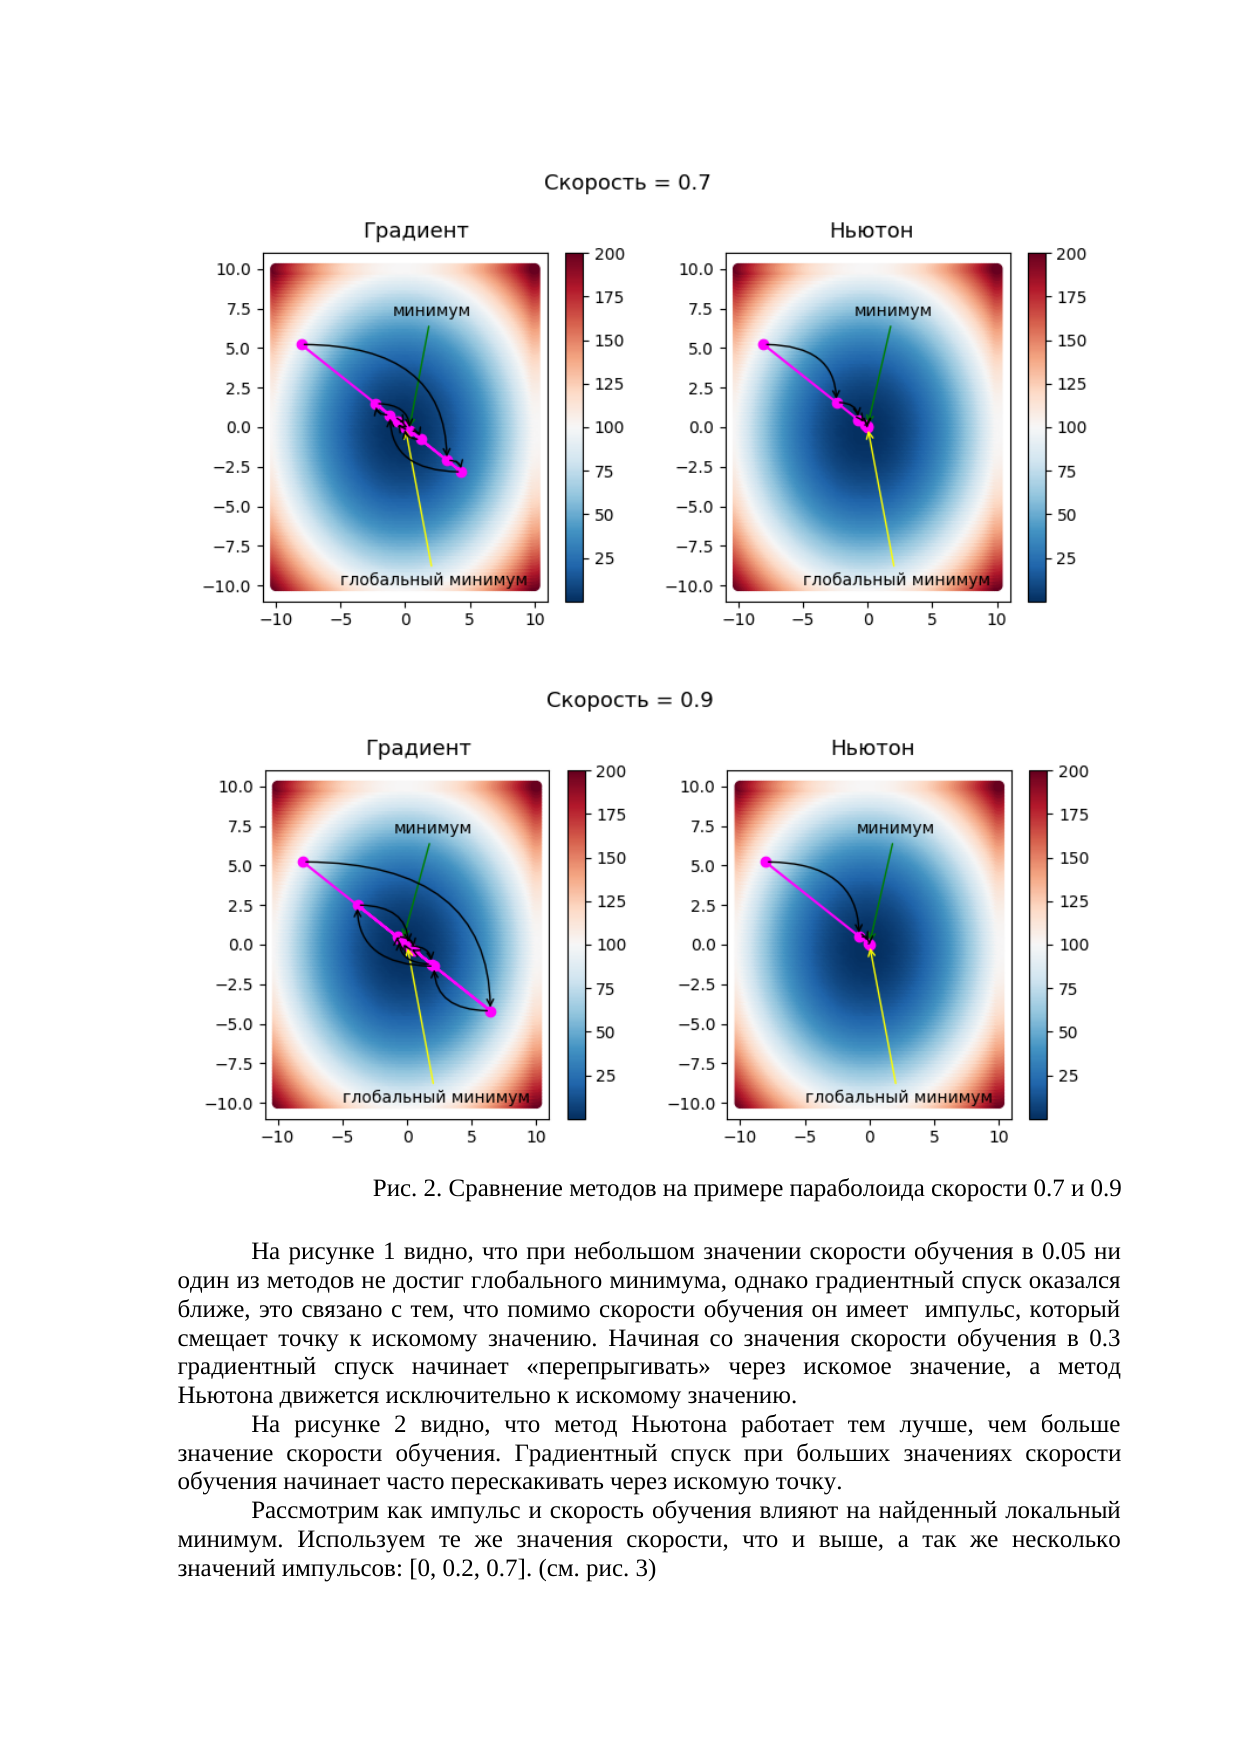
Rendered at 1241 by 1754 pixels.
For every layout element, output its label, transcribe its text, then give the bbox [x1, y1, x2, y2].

text Рис. 2. Сравнение методов на примере параболоида скорости 0.7 и 0.9 [177, 148, 1122, 1201]
picture [181, 151, 1123, 1173]
text На рисунке 1 видно, что при небольшом значении скорости обучения в 0.05 ни один из методов не достиг глобального минимума, однако градиентный спуск оказался ближе, это связано с тем, что помимо скорости обучения он имеет импульс, который смещает точку к искомому значению. Начиная со значения скорости обучения в 0.3 градиентный спуск начинает «перепрыгивать» через искомое значение, а метод Ньютона движется исключительно к искомому значению. [177, 1236, 1122, 1409]
text На рисунке 2 видно, что метод Ньютона работает тем лучше, чем больше значение скорости обучения. Градиентный спуск при больших значениях скорости обучения начинает часто перескакивать через искомую точку. [177, 1409, 1122, 1495]
list Рассмотрим как импульс и скорость обучения влияют на найденный локальный минимум. Используем те же значения скорости, что и выше, а так же несколько значений импульсов: [0, 0.2, 0.7]. (см. рис. 3) [177, 1495, 1122, 1581]
